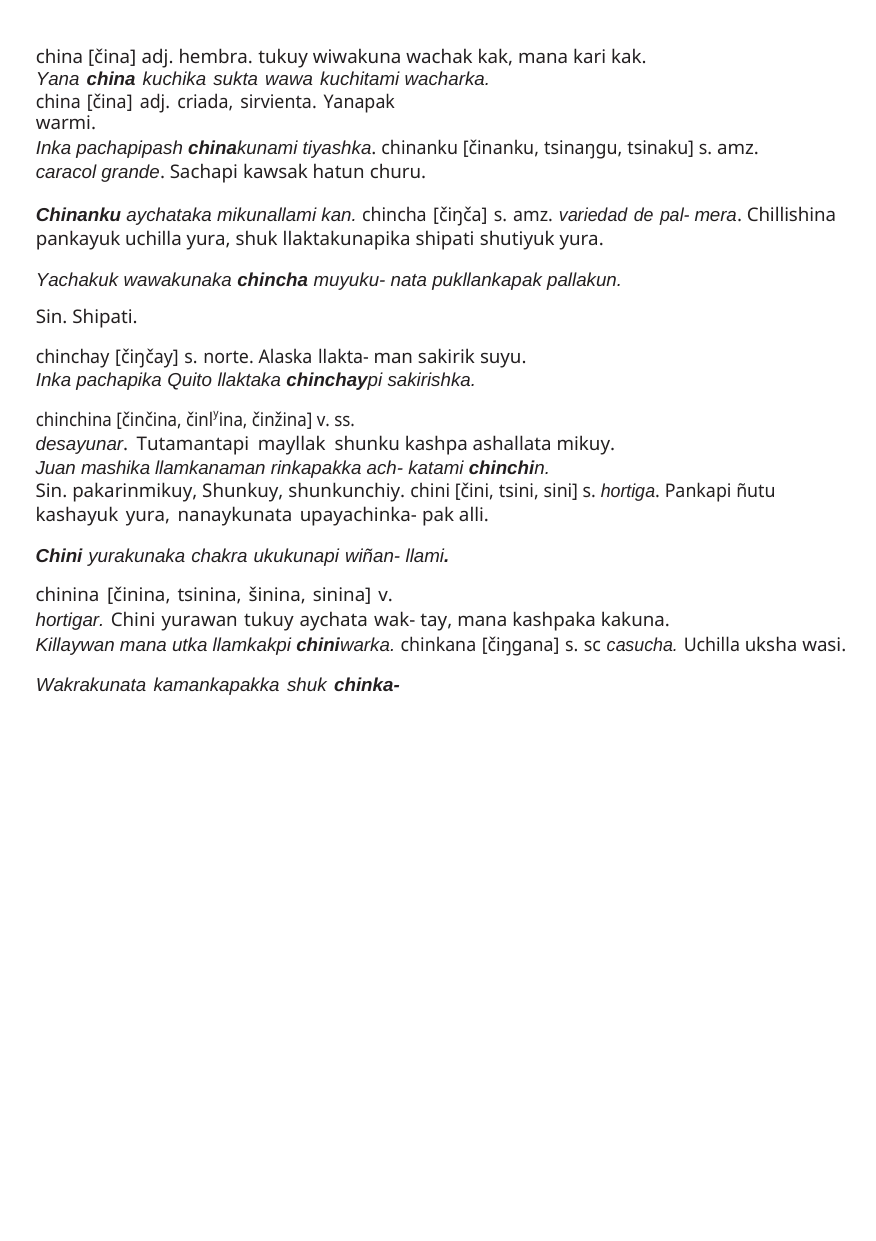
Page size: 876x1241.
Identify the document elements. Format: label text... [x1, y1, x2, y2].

text Chini yurakunaka chakra ukukunapi wiñan- llami. [35, 545, 840, 566]
text chinchay [čiŋčay] s. norte. Alaska llakta- man sakirik suyu. [36, 344, 840, 368]
text warmi. [36, 113, 856, 134]
text Wakrakunata kamankapakka shuk chinka- [36, 674, 856, 695]
text Sin. pakarinmikuy, Shunkuy, shunkunchiy. chini [čini, tsini, sini] s. hortiga. Pankapi ñutu kashayuk yura, nanaykunata upayachinka- pak alli. [35, 479, 817, 527]
text Juan mashika llamkanaman rinkapakka ach- katami chinchin. [35, 456, 818, 478]
text desayunar. Tutamantapi mayllak shunku kashpa ashallata mikuy. [35, 431, 840, 456]
text Killaywan mana utka llamkakpi chiniwarka. chinkana [čiŋgana] s. sc casucha. Uchilla uksha wasi. [35, 633, 856, 656]
text chinchina [činčina, činlyina, činžina] v. ss. [36, 408, 856, 431]
text Chinanku aychataka mikunallami kan. chincha [čiŋča] s. amz. variedad de pal- mera. Chillishina pankayuk uchilla yura, shuk llaktakunapika shipati shutiyuk yura. [36, 202, 840, 251]
text Inka pachapipash chinakunami tiyashka. chinanku [činanku, tsinaŋgu, tsinaku] s. amz. caracol grande. Sachapi kawsak hatun churu. [36, 135, 817, 184]
text Yana china kuchika sukta wawa kuchitami wacharka. [36, 68, 856, 89]
text Inka pachapika Quito llaktaka chinchaypi sakirishka. [36, 369, 817, 391]
text Yachakuk wawakunaka chincha muyuku- nata pukllankapak pallakun. [36, 268, 817, 290]
text Sin. Shipati. [36, 307, 856, 327]
text hortigar. Chini yurawan tukuy aychata wak- tay, mana kashpaka kakuna. [35, 606, 840, 632]
text china [čina] adj. hembra. tukuy wiwakuna wachak kak, mana kari kak. [36, 44, 856, 68]
text chinina [činina, tsinina, šinina, sinina] v. [35, 583, 856, 606]
text china [čina] adj. criada, sirvienta. Yanapak [36, 90, 856, 113]
